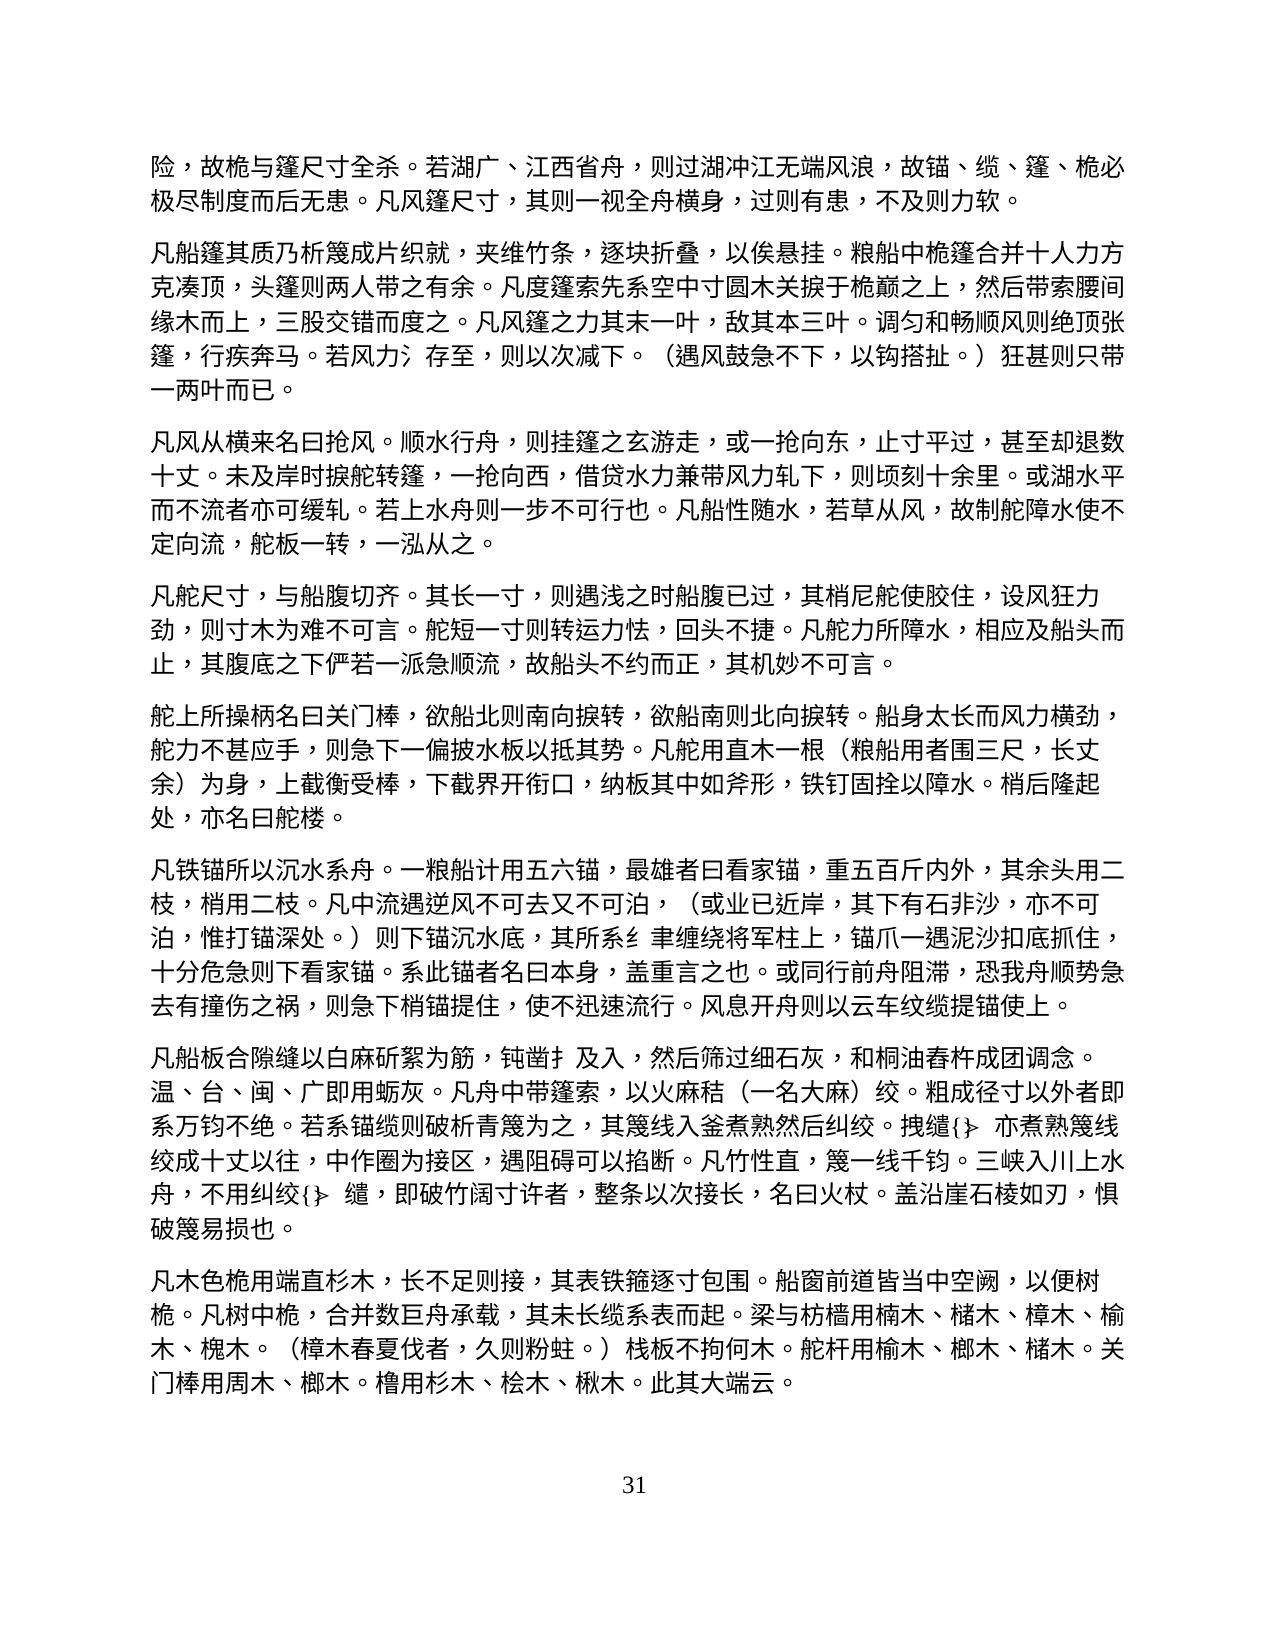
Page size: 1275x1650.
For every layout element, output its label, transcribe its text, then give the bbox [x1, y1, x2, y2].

text 险，故桅与篷尺寸全杀。若湖广、江西省舟，则过湖冲江无端风浪，故锚、缆、篷、桅必极尽制度而后无患。凡风篷尺寸，其则一视全舟横身，过则有患，不及则力软。 [150, 150, 1125, 218]
text 凡船篷其质乃析篾成片织就，夹维竹条，逐块折叠，以俟悬挂。粮船中桅篷合并十人力方克凑顶，头篷则两人带之有余。凡度篷索先系空中寸圆木关捩于桅巅之上，然后带索腰间缘木而上，三股交错而度之。凡风篷之力其末一叶，敌其本三叶。调匀和畅顺风则绝顶张篷，行疾奔马。若风力氵存至，则以次减下。（遇风鼓急不下，以钩搭扯。）狂甚则只带一两叶而已。 [150, 236, 1125, 406]
text 凡船板合隙缝以白麻斫絮为筋，钝凿扌及入，然后筛过细石灰，和桐油舂杵成团调念。温、台、闽、广即用蛎灰。凡舟中带篷索，以火麻秸（一名大麻）绞。粗成径寸以外者即系万钧不绝。若系锚缆则破析青篾为之，其篾线入釜煮熟然后纠绞。拽缱{}亦煮熟篾线绞成十丈以往，中作圈为接区，遇阻碍可以掐断。凡竹性直，篾一线千钧。三峡入川上水舟，不用纠绞{}缱，即破竹阔寸许者，整条以次接长，名曰火杖。盖沿崖石棱如刃，惧破篾易损也。 [150, 1041, 1125, 1245]
text 舵上所操柄名曰关门棒，欲船北则南向捩转，欲船南则北向捩转。船身太长而风力横劲，舵力不甚应手，则急下一偏披水板以抵其势。凡舵用直木一根（粮船用者围三尺，长丈余）为身，上截衡受棒，下截界开衔口，纳板其中如斧形，铁钉固拴以障水。梢后隆起处，亦名曰舵楼。 [150, 698, 1125, 835]
text 凡铁锚所以沉水系舟。一粮船计用五六锚，最雄者曰看家锚，重五百斤内外，其余头用二枝，梢用二枝。凡中流遇逆风不可去又不可泊，（或业已近岸，其下有石非沙，亦不可泊，惟打锚深处。）则下锚沉水底，其所系纟聿缠绕将军柱上，锚爪一遇泥沙扣底抓住，十分危急则下看家锚。系此锚者名曰本身，盖重言之也。或同行前舟阻滞，恐我舟顺势急去有撞伤之祸，则急下梢锚提住，使不迅速流行。风息开舟则以云车纹缆提锚使上。 [150, 853, 1125, 1023]
text 凡舵尺寸，与船腹切齐。其长一寸，则遇浅之时船腹已过，其梢尼舵使胶住，设风狂力劲，则寸木为难不可言。舵短一寸则转运力怯，回头不捷。凡舵力所障水，相应及船头而止，其腹底之下俨若一派急顺流，故船头不约而正，其机妙不可言。 [150, 578, 1125, 681]
text 凡木色桅用端直杉木，长不足则接，其表铁箍逐寸包围。船窗前道皆当中空阙，以便树桅。凡树中桅，合并数巨舟承载，其未长缆系表而起。梁与枋樯用楠木、槠木、樟木、榆木、槐木。（樟木春夏伐者，久则粉蛀。）栈板不拘何木。舵杆用榆木、榔木、槠木。关门棒用周木、榔木。橹用杉木、桧木、楸木。此其大端云。 [150, 1263, 1125, 1399]
text 凡风从横来名曰抢风。顺水行舟，则挂篷之玄游走，或一抢向东，止寸平过，甚至却退数十丈。未及岸时捩舵转篷，一抢向西，借贷水力兼带风力轧下，则顷刻十余里。或湖水平而不流者亦可缓轧。若上水舟则一步不可行也。凡船性随水，若草从风，故制舵障水使不定向流，舵板一转，一泓从之。 [150, 424, 1125, 561]
